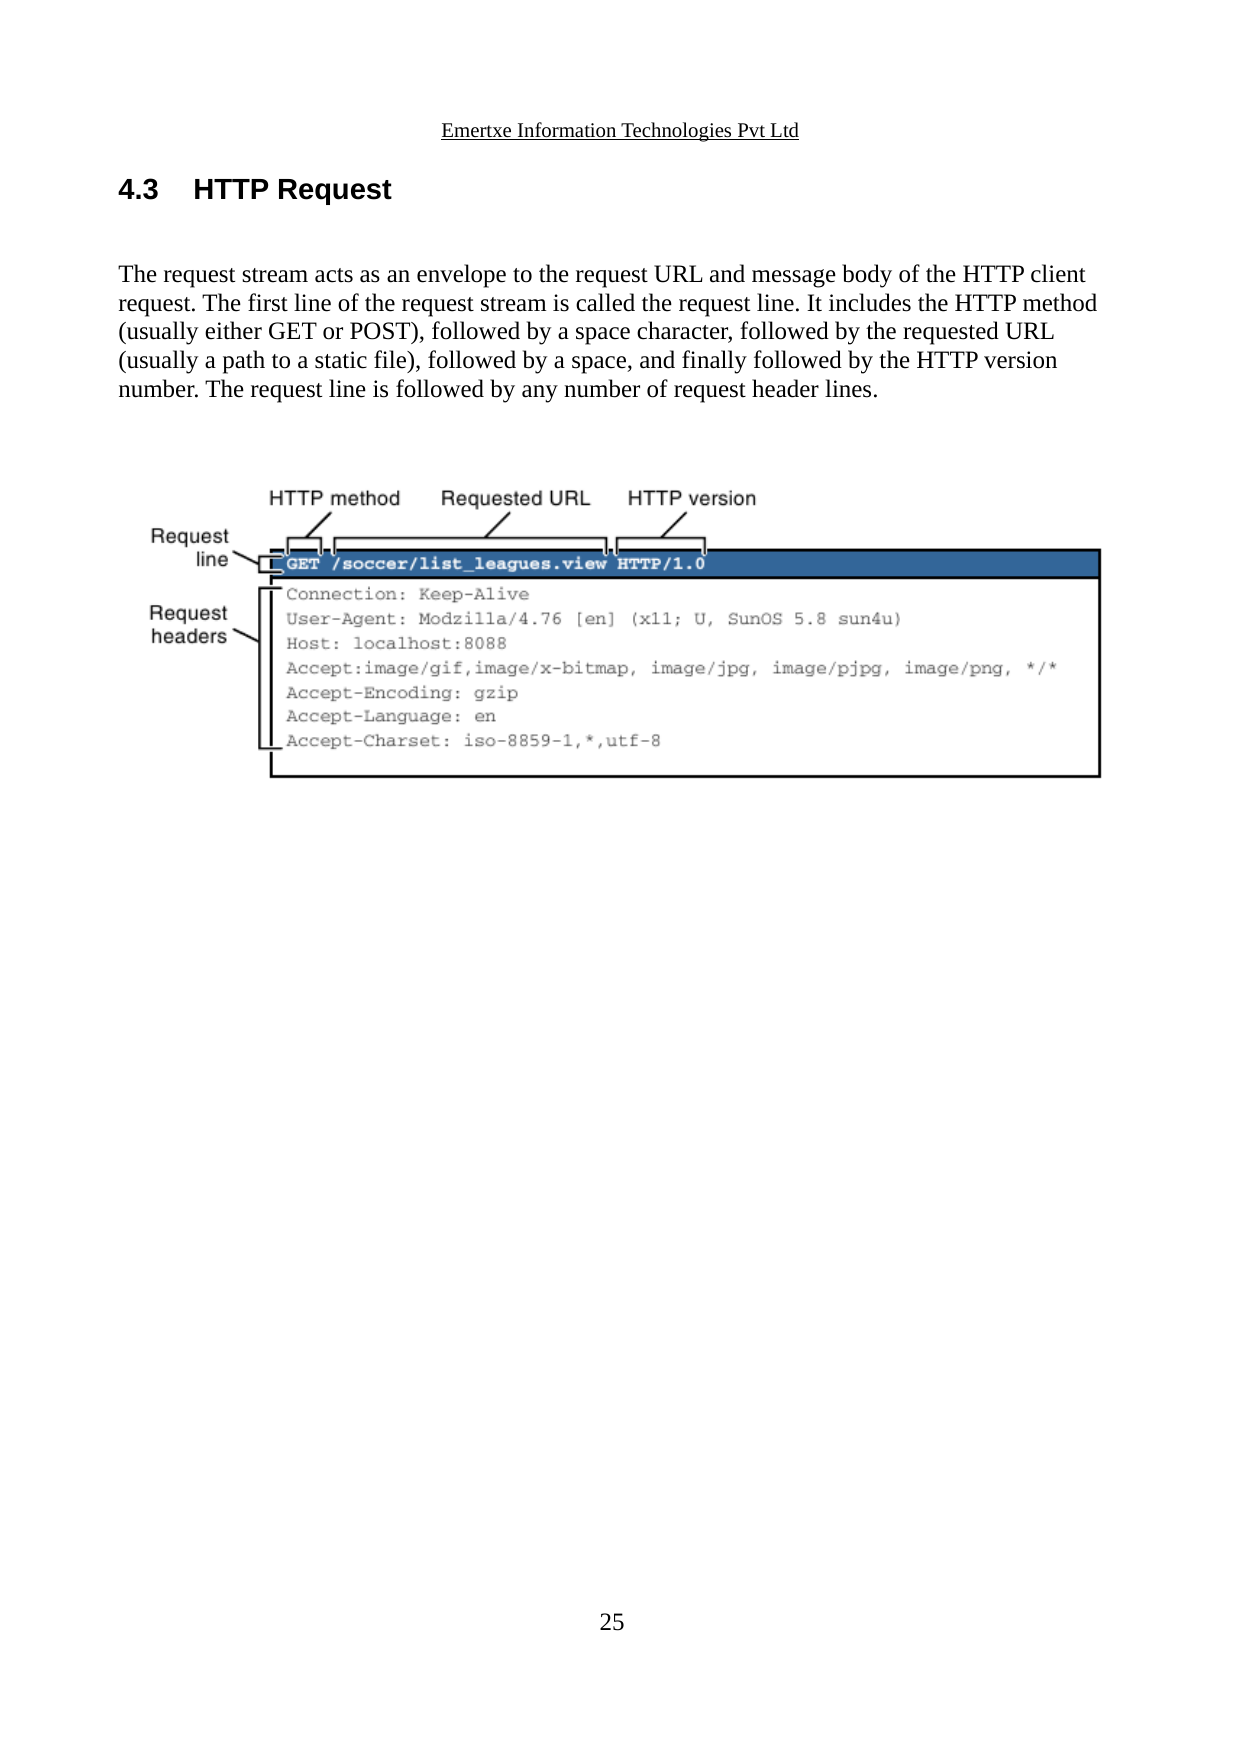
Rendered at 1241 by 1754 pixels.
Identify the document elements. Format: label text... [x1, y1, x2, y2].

picture [118, 456, 1123, 784]
text The request stream acts as an envelope to the request URL and message body of the HTTP client request. The first line of the request stream is called the request line. It includes the HTTP method (usually either GET or POST), followed by a space character, followed by the requested URL (usually a path to a static file), followed by a space, and finally followed by the HTTP version number. The request line is followed by any number of request header lines. [118, 259, 1122, 403]
subtitle HTTP Request [118, 172, 1122, 205]
